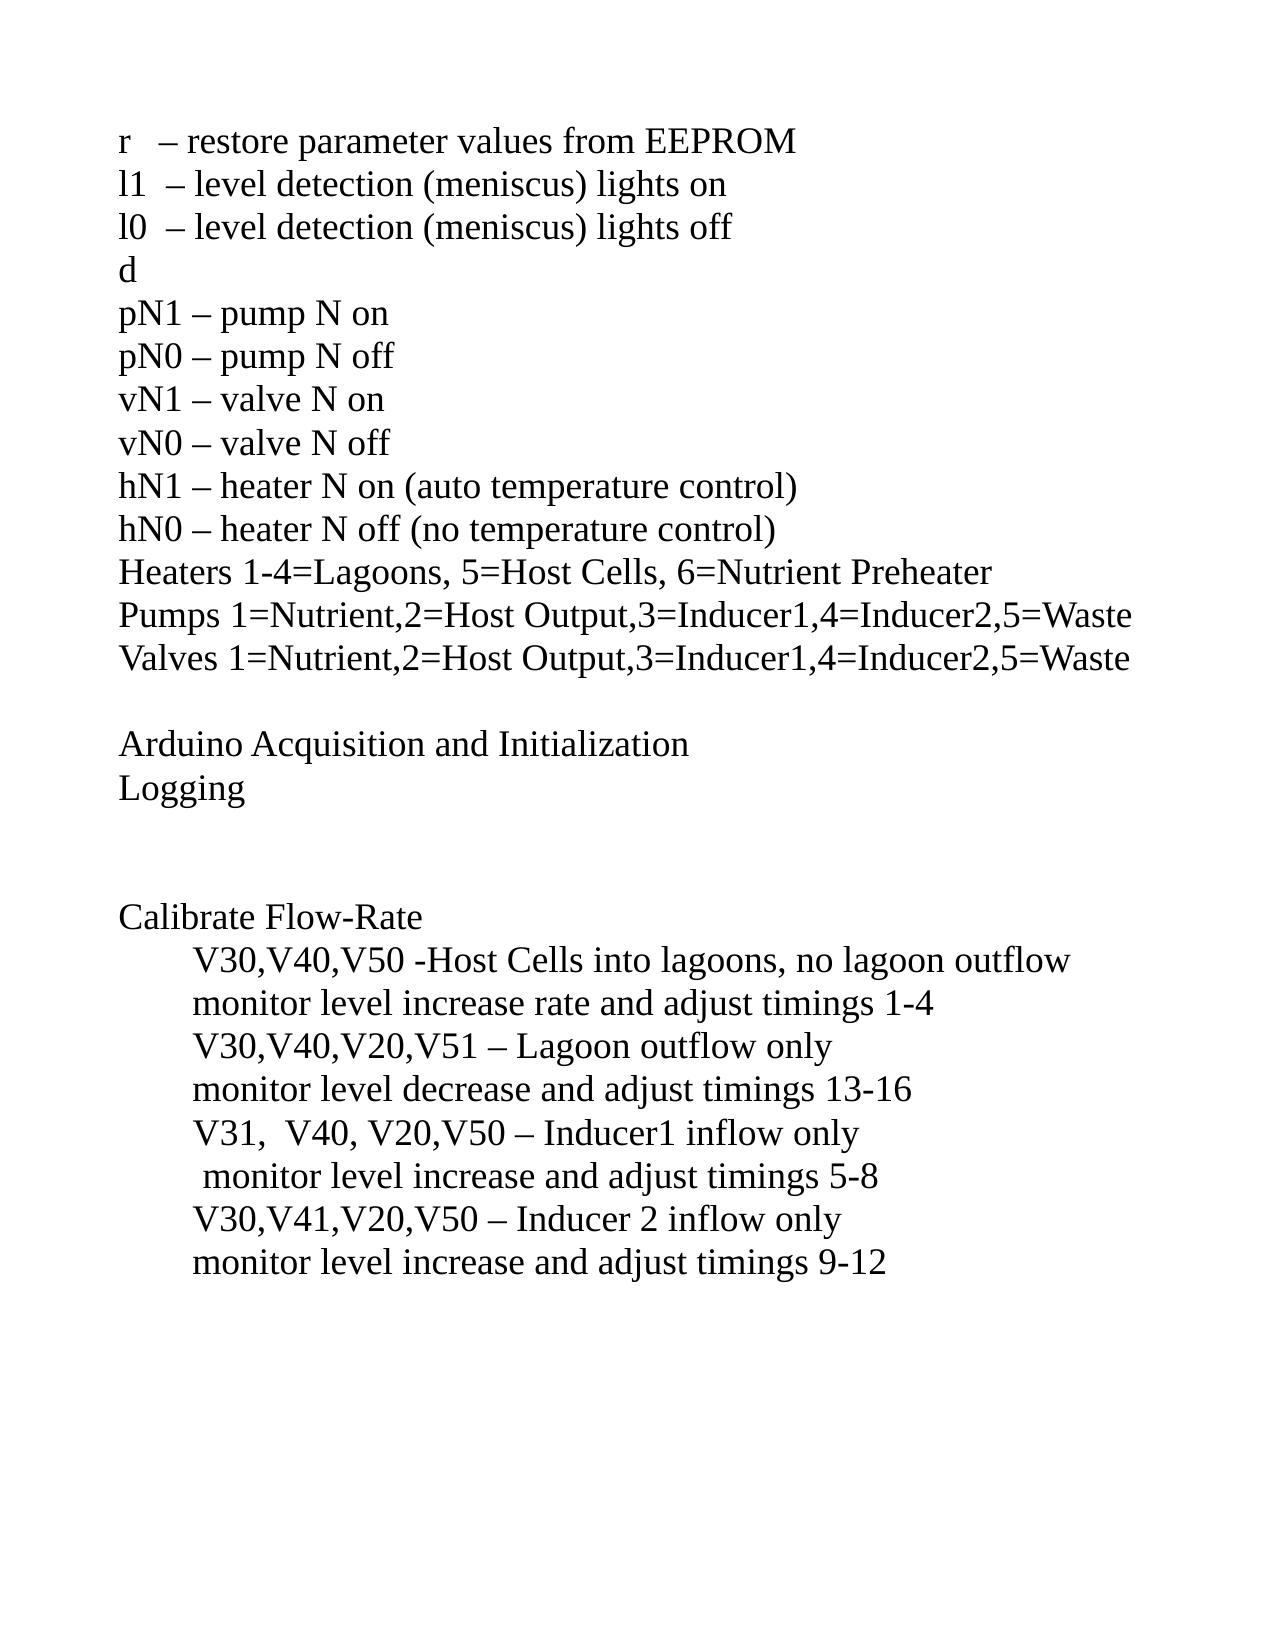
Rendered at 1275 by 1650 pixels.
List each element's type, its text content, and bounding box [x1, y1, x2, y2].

text monitor level decrease and adjust timings 13-16 [118, 1067, 1157, 1110]
text V30,V40,V20,V51 – Lagoon outflow only [118, 1024, 1157, 1067]
text hN0 – heater N off (no temperature control) [118, 506, 1157, 549]
text l1 – level detection (meniscus) lights on [118, 161, 1157, 204]
text l0 – level detection (meniscus) lights off [118, 204, 1157, 247]
text V30,V40,V50 -Host Cells into lagoons, no lagoon outflow [118, 937, 1157, 981]
text Heaters 1-4=Lagoons, 5=Host Cells, 6=Nutrient Preheater [118, 549, 1157, 592]
text Arduino Acquisition and Initialization [118, 722, 1157, 765]
text V30,V41,V20,V50 – Inducer 2 inflow only [118, 1196, 1157, 1239]
text Pumps 1=Nutrient,2=Host Output,3=Inducer1,4=Inducer2,5=Waste [118, 592, 1157, 636]
text pN1 – pump N on [118, 291, 1157, 334]
text Calibrate Flow-Rate [118, 894, 1157, 937]
text vN1 – valve N on [118, 377, 1157, 420]
text hN1 – heater N on (auto temperature control) [118, 463, 1157, 506]
text monitor level increase and adjust timings 9-12 [118, 1239, 1157, 1282]
text vN0 – valve N off [118, 420, 1157, 463]
text Valves 1=Nutrient,2=Host Output,3=Inducer1,4=Inducer2,5=Waste [118, 636, 1157, 679]
text Logging [118, 765, 1157, 808]
text monitor level increase rate and adjust timings 1-4 [118, 981, 1157, 1024]
text pN0 – pump N off [118, 334, 1157, 377]
text d [118, 247, 1157, 291]
text V31, V40, V20,V50 – Inducer1 inflow only [118, 1110, 1157, 1153]
text monitor level increase and adjust timings 5-8 [118, 1153, 1157, 1196]
text r – restore parameter values from EEPROM [118, 118, 1157, 161]
